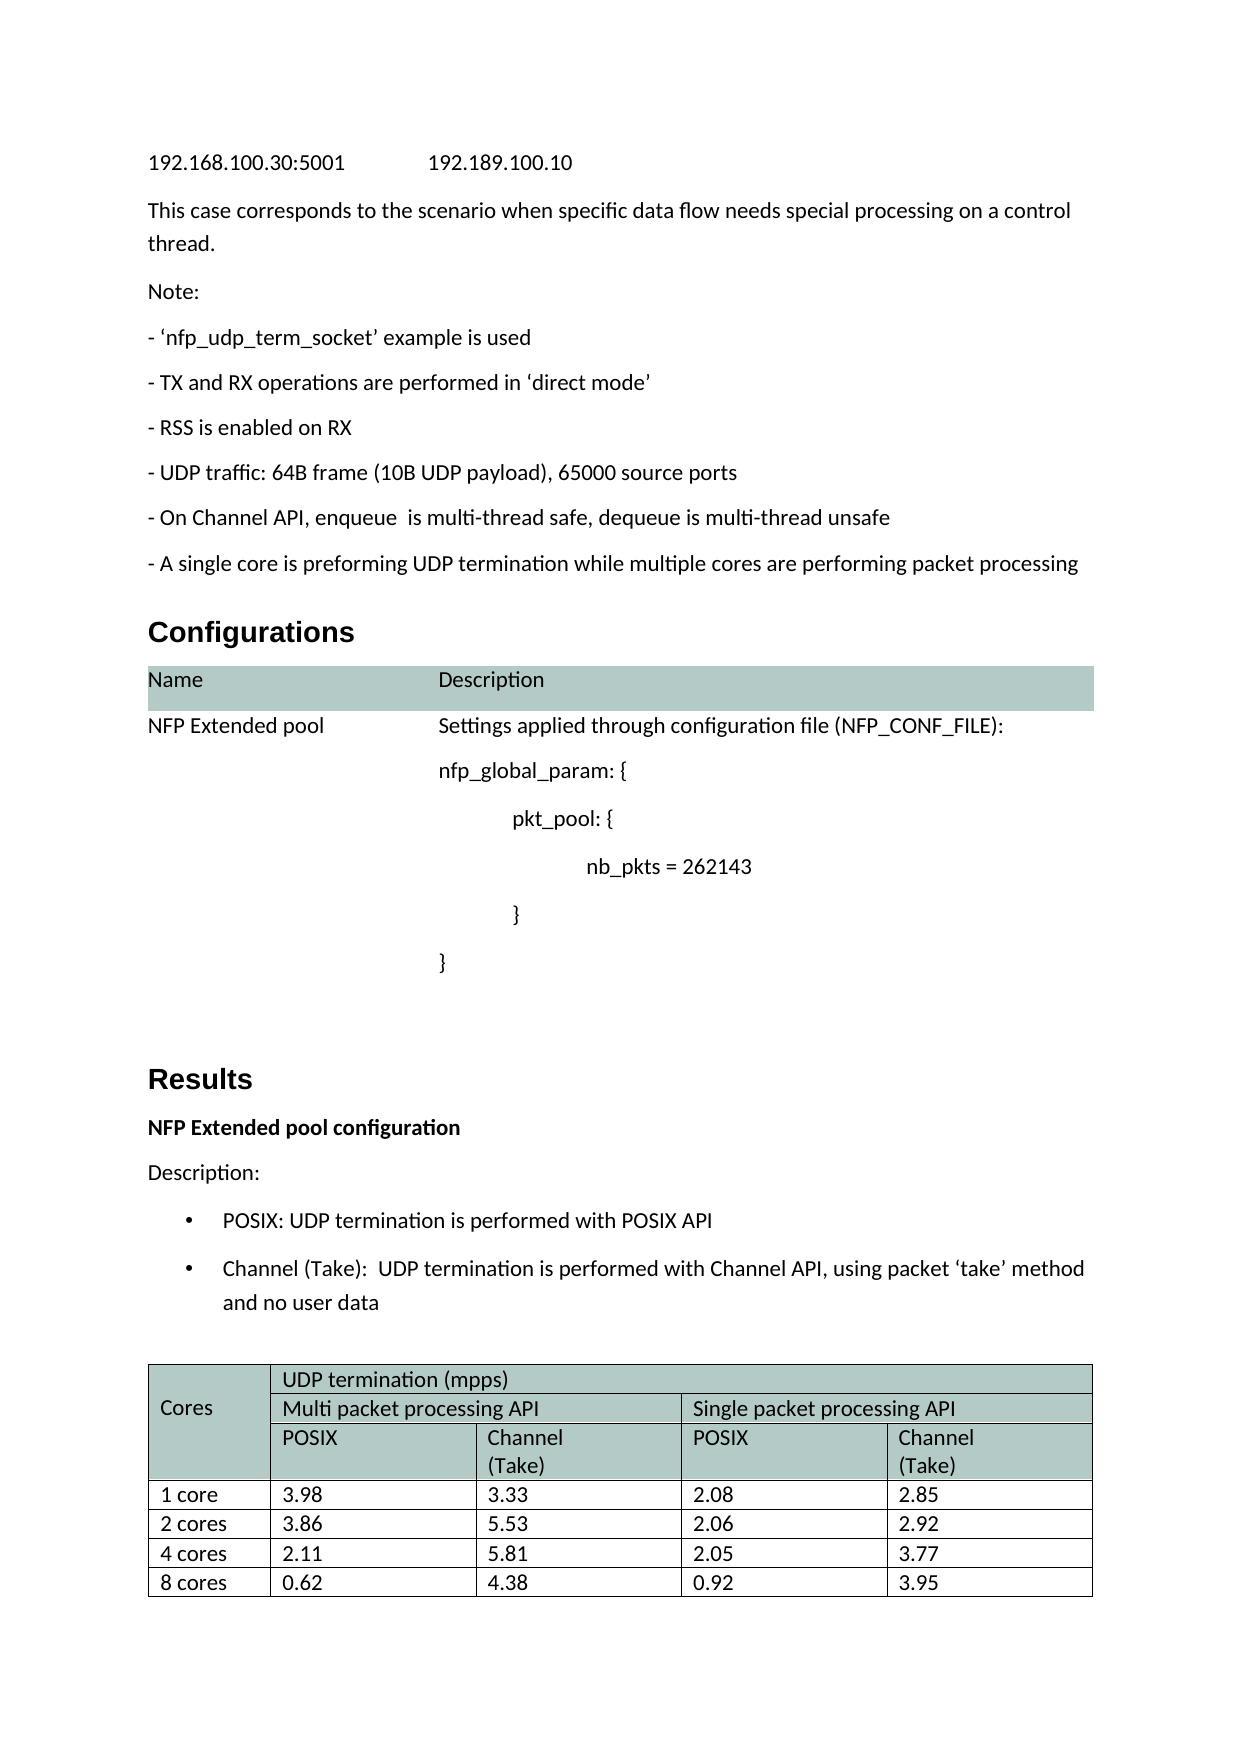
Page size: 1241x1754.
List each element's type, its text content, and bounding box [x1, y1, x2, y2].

table_cell 2.92 [888, 1510, 1092, 1538]
table_cell 3.86 [271, 1510, 476, 1538]
table_cell POSIX [271, 1424, 476, 1479]
subtitle Configurations [148, 615, 1094, 648]
table_cell 2.11 [271, 1539, 476, 1567]
text Note: [148, 277, 1094, 305]
table_cell 4.38 [477, 1568, 681, 1596]
table_cell Channel (Take) [477, 1424, 681, 1479]
table_cell 2 cores [149, 1510, 270, 1538]
subtitle Results [148, 1062, 1094, 1096]
table_cell 2.08 [682, 1481, 887, 1508]
table_cell 8 cores [149, 1568, 270, 1596]
text - UDP traffic: 64B frame (10B UDP payload), 65000 source ports [148, 458, 1094, 486]
table_cell 5.81 [477, 1539, 681, 1567]
text - A single core is preforming UDP termination while multiple cores are performing packet processing [148, 549, 1094, 577]
table_cell NFP Extended pool [148, 711, 438, 996]
text - TX and RX operations are performed in ‘direct mode’ [148, 368, 1094, 396]
table_header UDP termination (mpps) [271, 1365, 1092, 1393]
table_cell 2.85 [888, 1481, 1092, 1508]
table_cell 0.92 [682, 1568, 887, 1596]
table_cell 0.62 [271, 1568, 476, 1596]
text - On Channel API, enqueue is multi-thread safe, dequeue is multi-thread unsafe [148, 503, 1094, 531]
list POSIX: UDP termination is performed with POSIX API [185, 1206, 1094, 1234]
table_cell 3.33 [477, 1481, 681, 1508]
text NFP Extended pool configuration [148, 1113, 1094, 1141]
text - RSS is enabled on RX [148, 413, 1094, 441]
text - ‘nfp_udp_term_socket’ example is used [148, 323, 1094, 351]
table_header Name [148, 666, 438, 711]
table_cell POSIX [682, 1424, 887, 1479]
text Description: [148, 1158, 1094, 1186]
table_cell 1 core [149, 1481, 270, 1508]
table_header Description [438, 666, 1094, 711]
table_cell 3.98 [271, 1481, 476, 1508]
list Channel (Take): UDP termination is performed with Channel API, using packet ‘take’ method and no user data [185, 1254, 1094, 1316]
table_cell Multi packet processing API [271, 1394, 681, 1422]
table_cell 4 cores [149, 1539, 270, 1567]
table_cell Channel (Take) [888, 1424, 1092, 1479]
table_cell 3.77 [888, 1539, 1092, 1567]
table_cell 2.05 [682, 1539, 887, 1567]
text 192.168.100.30:5001 192.189.100.10 [148, 148, 1094, 176]
table_cell 5.53 [477, 1510, 681, 1538]
table_cell Single packet processing API [682, 1394, 1092, 1422]
table_cell 3.95 [888, 1568, 1092, 1596]
table_header Cores [149, 1365, 270, 1479]
table_cell 2.06 [682, 1510, 887, 1538]
text This case corresponds to the scenario when specific data flow needs special processing on a control thread. [148, 196, 1094, 257]
table_cell Settings applied through configuration file (NFP_CONF_FILE): nfp_global_param: { pkt_pool: { nb_pkts = 262143 } } [438, 711, 1094, 996]
